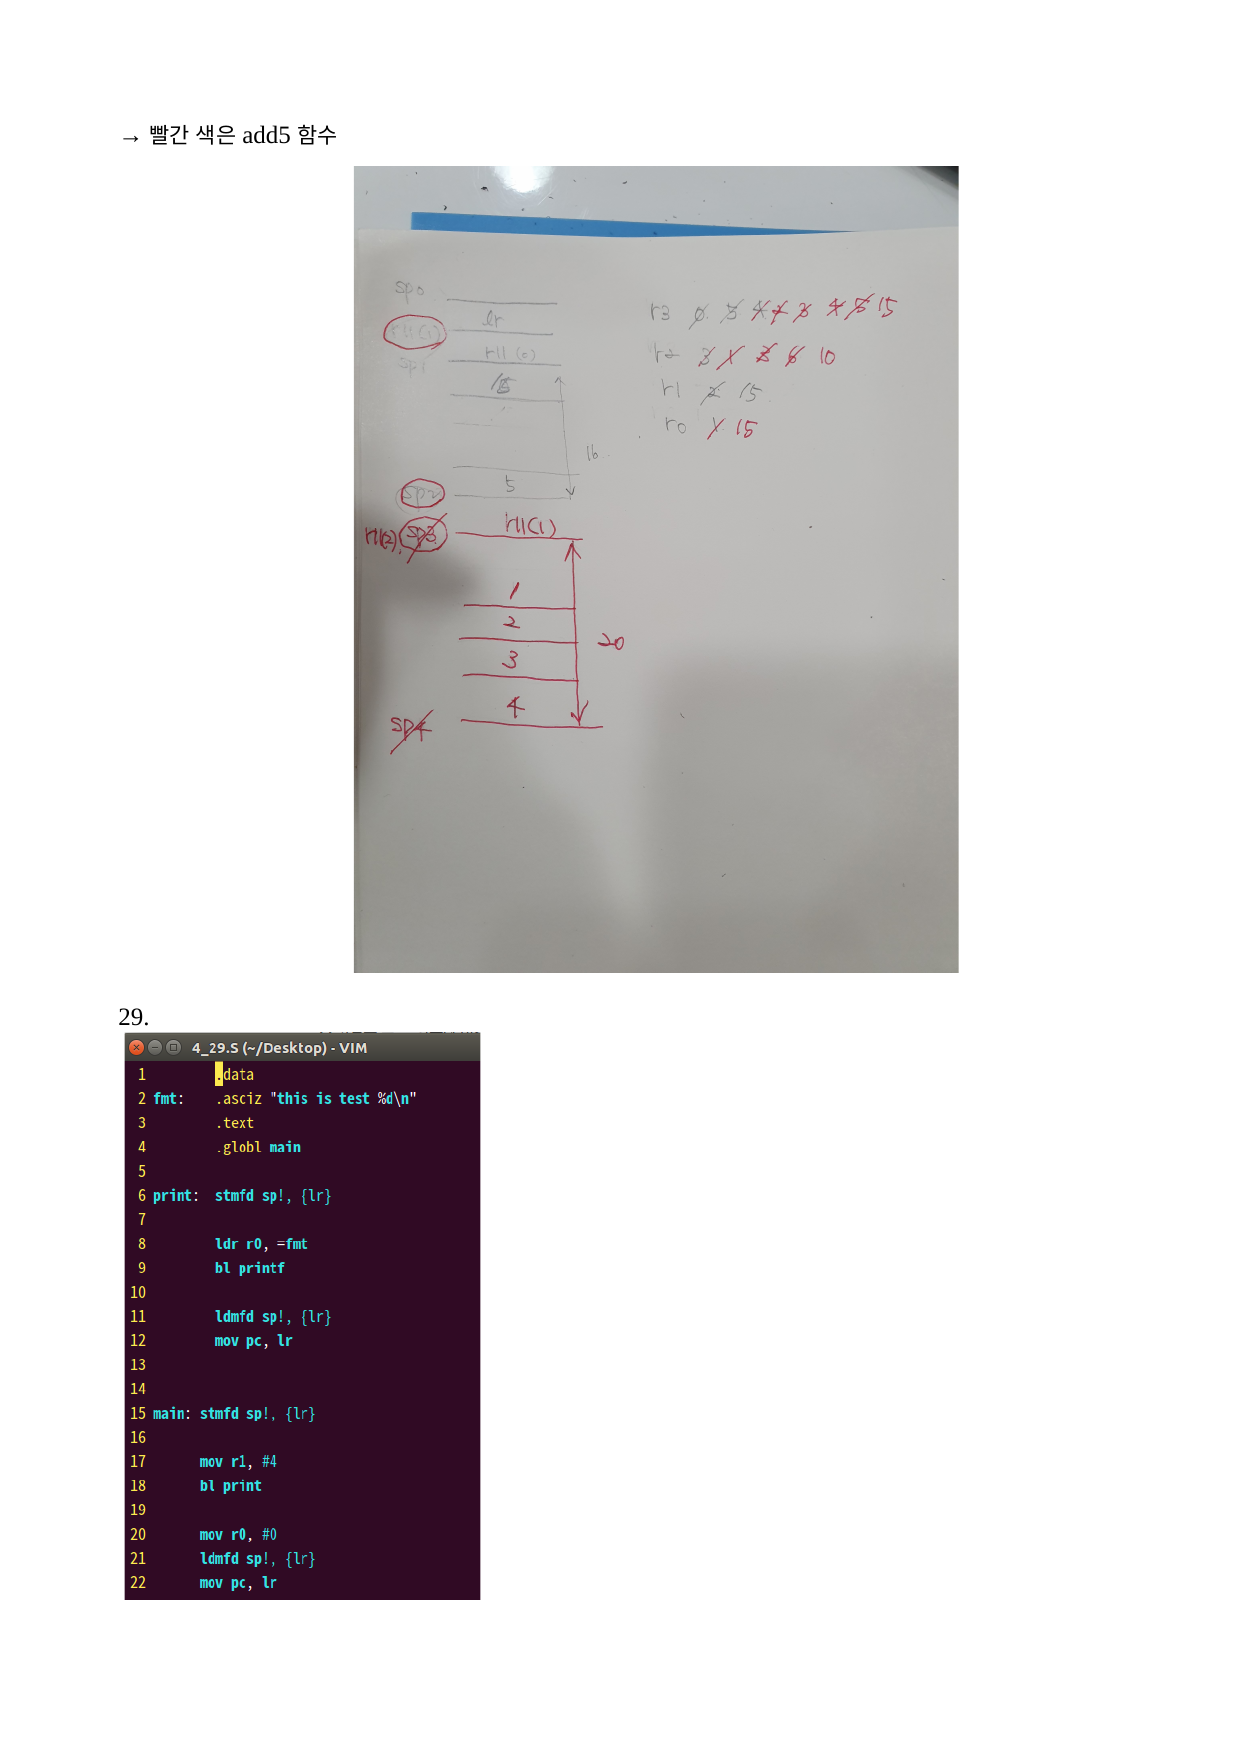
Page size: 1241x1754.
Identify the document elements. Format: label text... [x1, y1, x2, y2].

picture [124, 1032, 481, 1600]
picture [353, 166, 959, 973]
text 29. [118, 1002, 1122, 1030]
text → 빨간 색은 add5 함수 [118, 118, 1122, 150]
